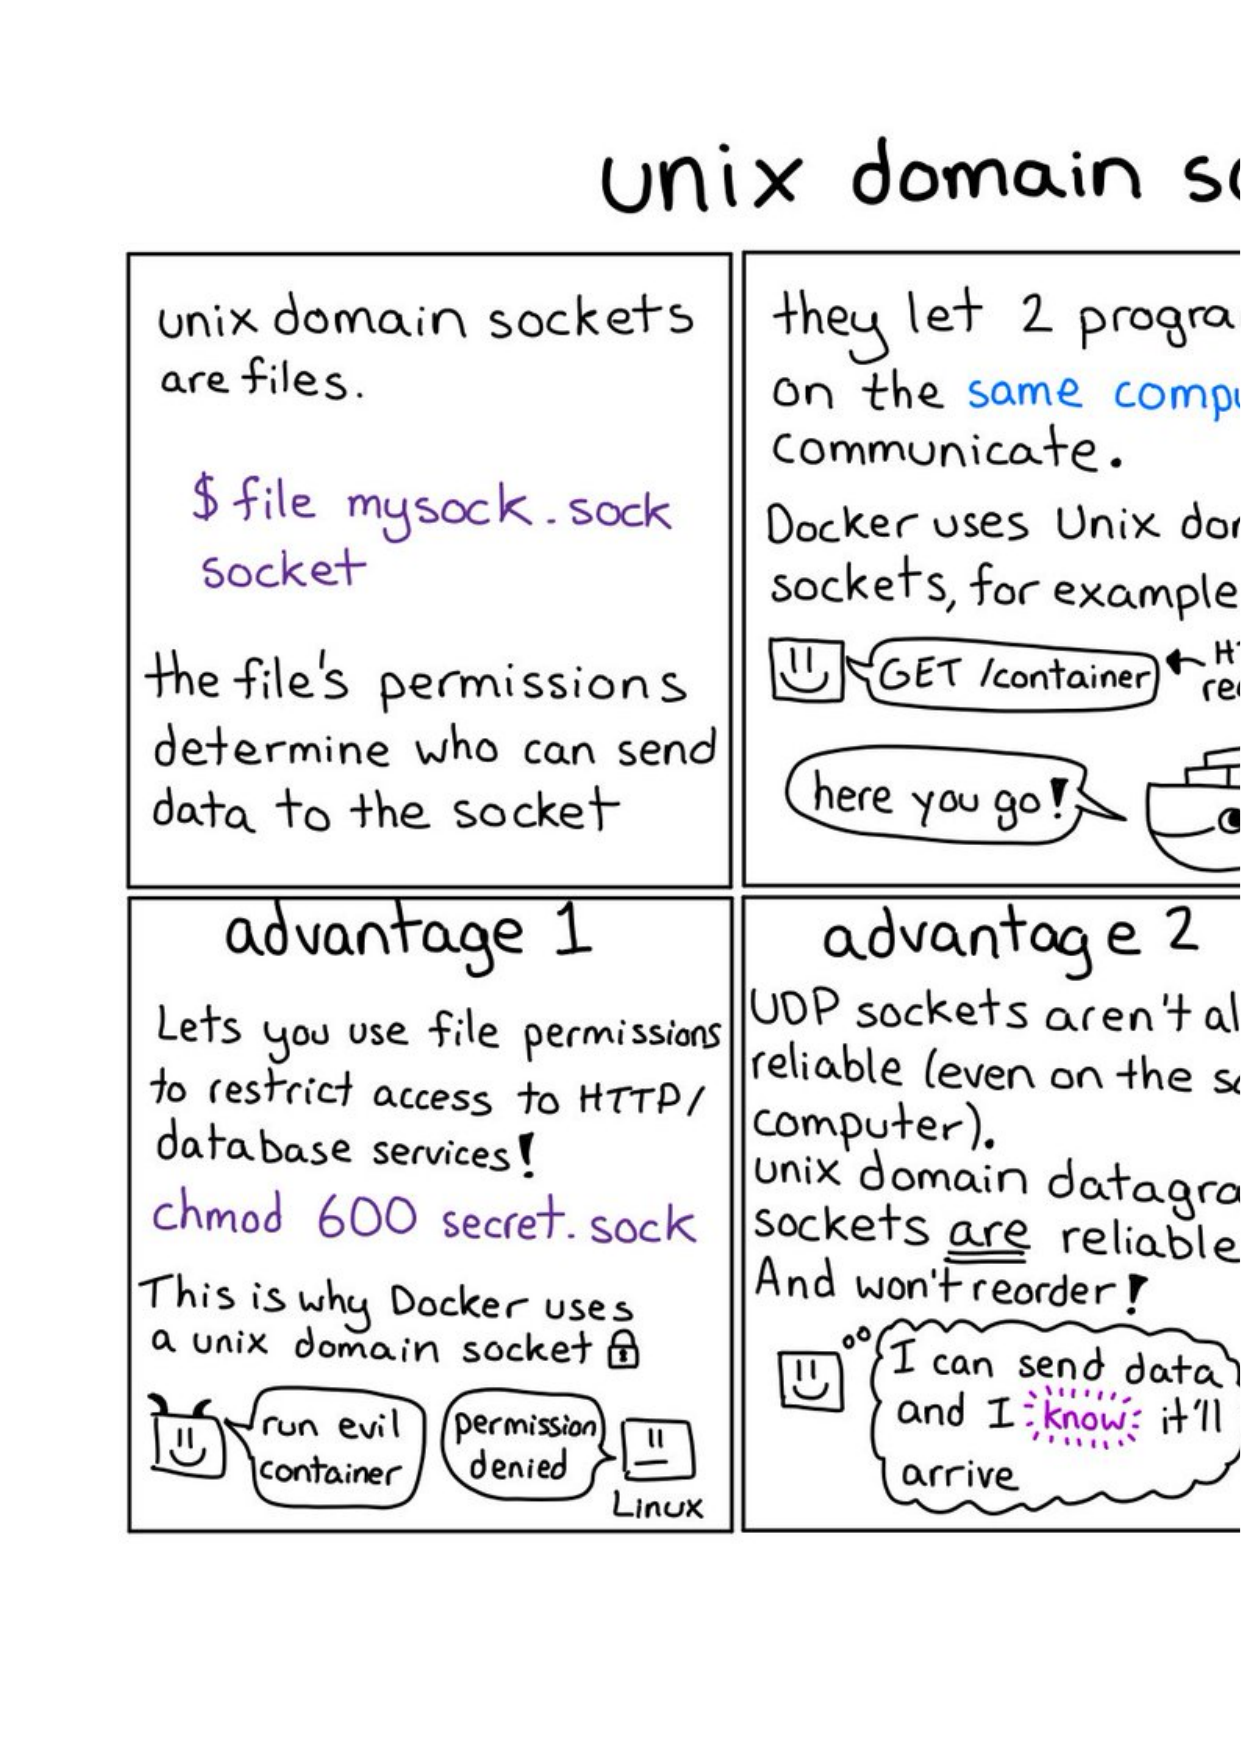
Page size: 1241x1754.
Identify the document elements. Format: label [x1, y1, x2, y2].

picture [118, 118, 1241, 1547]
